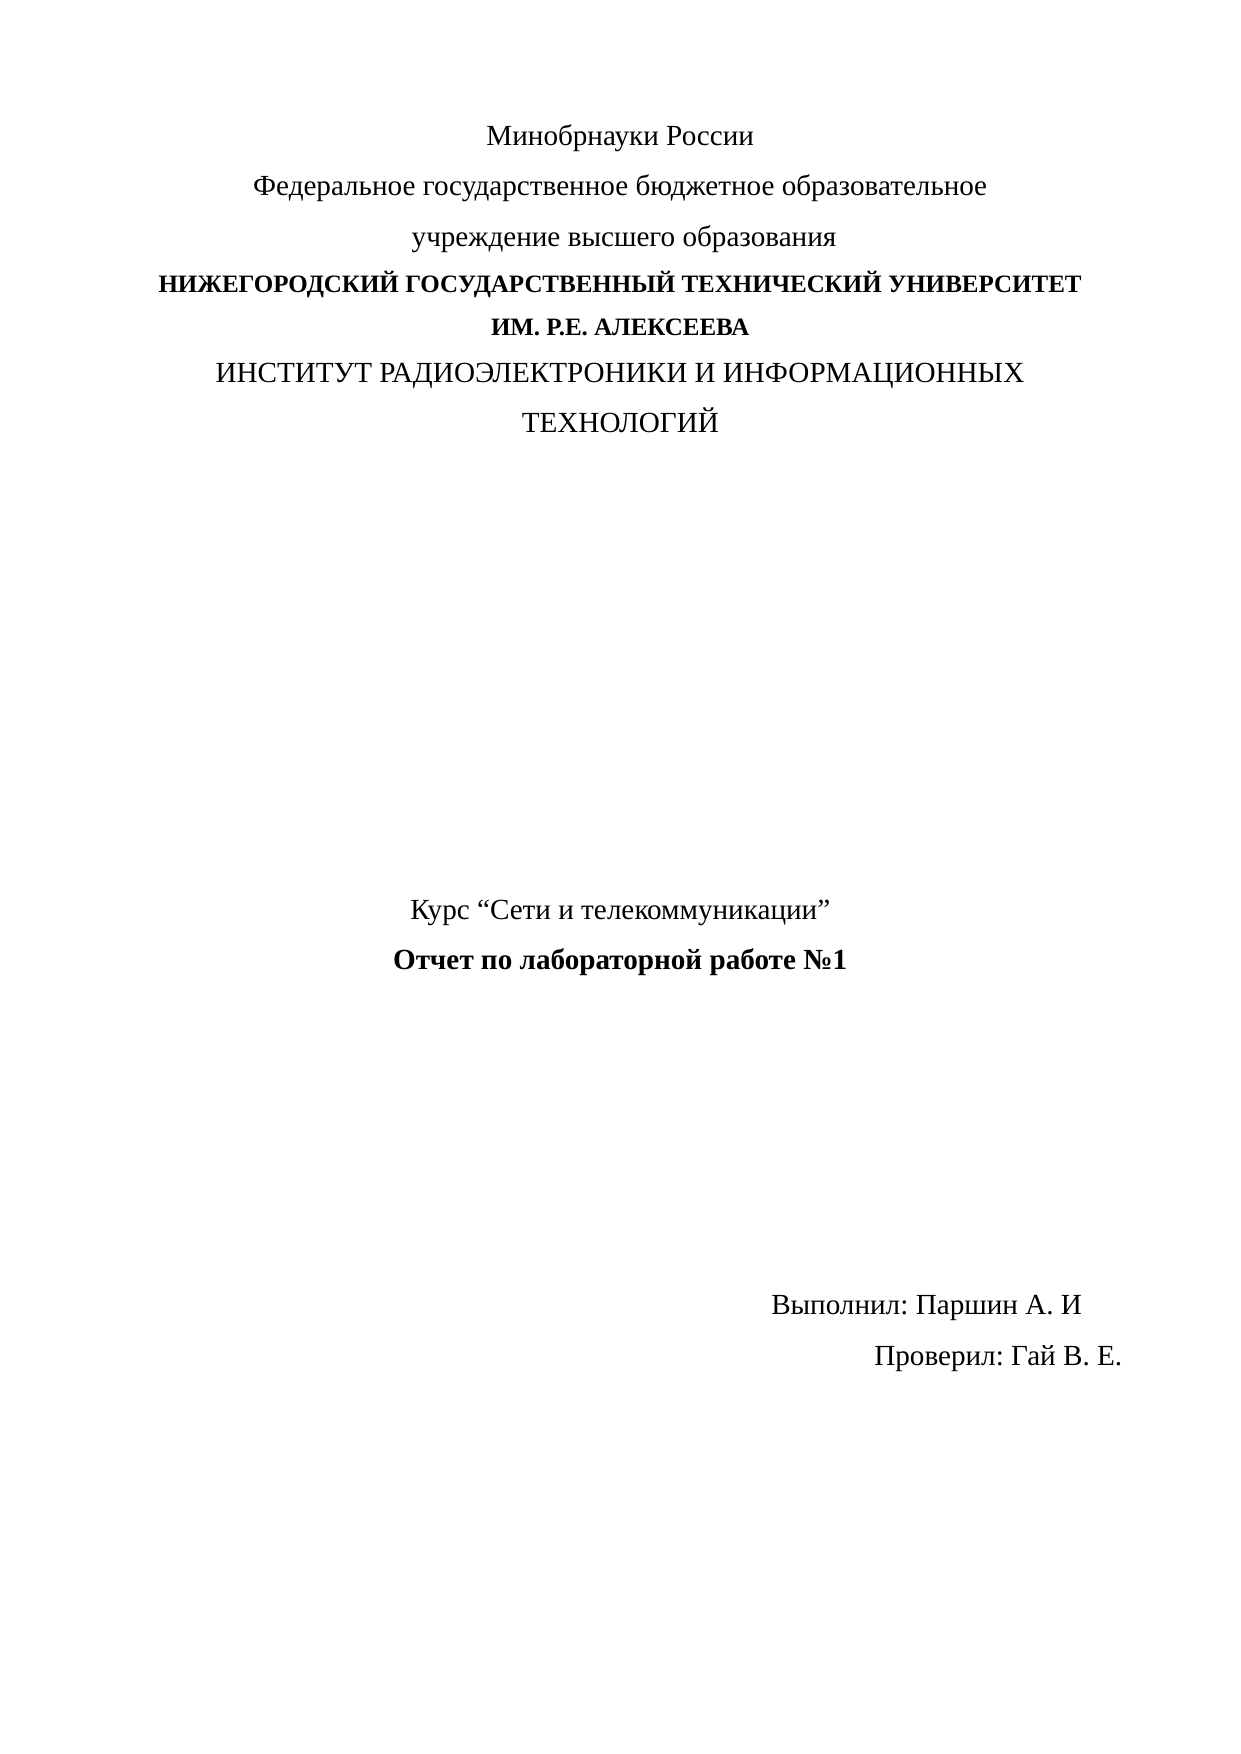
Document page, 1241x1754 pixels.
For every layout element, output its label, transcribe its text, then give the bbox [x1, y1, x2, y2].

text НИЖЕГОРОДСКИЙ ГОСУДАРСТВЕННЫЙ ТЕХНИЧЕСКИЙ УНИВЕРСИТЕТ [118, 269, 1122, 298]
text Отчет по лабораторной работе №1 [118, 942, 1122, 976]
text Курс “Сети и телекоммуникации” [118, 892, 1122, 926]
text Выполнил: Паршин А. И [118, 1287, 1122, 1321]
text Проверил: Гай В. Е. [118, 1338, 1122, 1371]
text ИНСТИТУТ РАДИОЭЛЕКТРОНИКИ И ИНФОРМАЦИОННЫХ ТЕХНОЛОГИЙ [118, 355, 1122, 439]
table_header [107, 456, 402, 640]
table_header [753, 456, 1104, 640]
table_header [402, 456, 753, 640]
text ИМ. Р.Е. АЛЕКСЕЕВА [118, 312, 1122, 341]
text учреждение высшего образования [118, 219, 1122, 252]
text Федеральное государственное бюджетное образовательное [118, 168, 1122, 202]
text Минобрнауки России [118, 118, 1122, 152]
